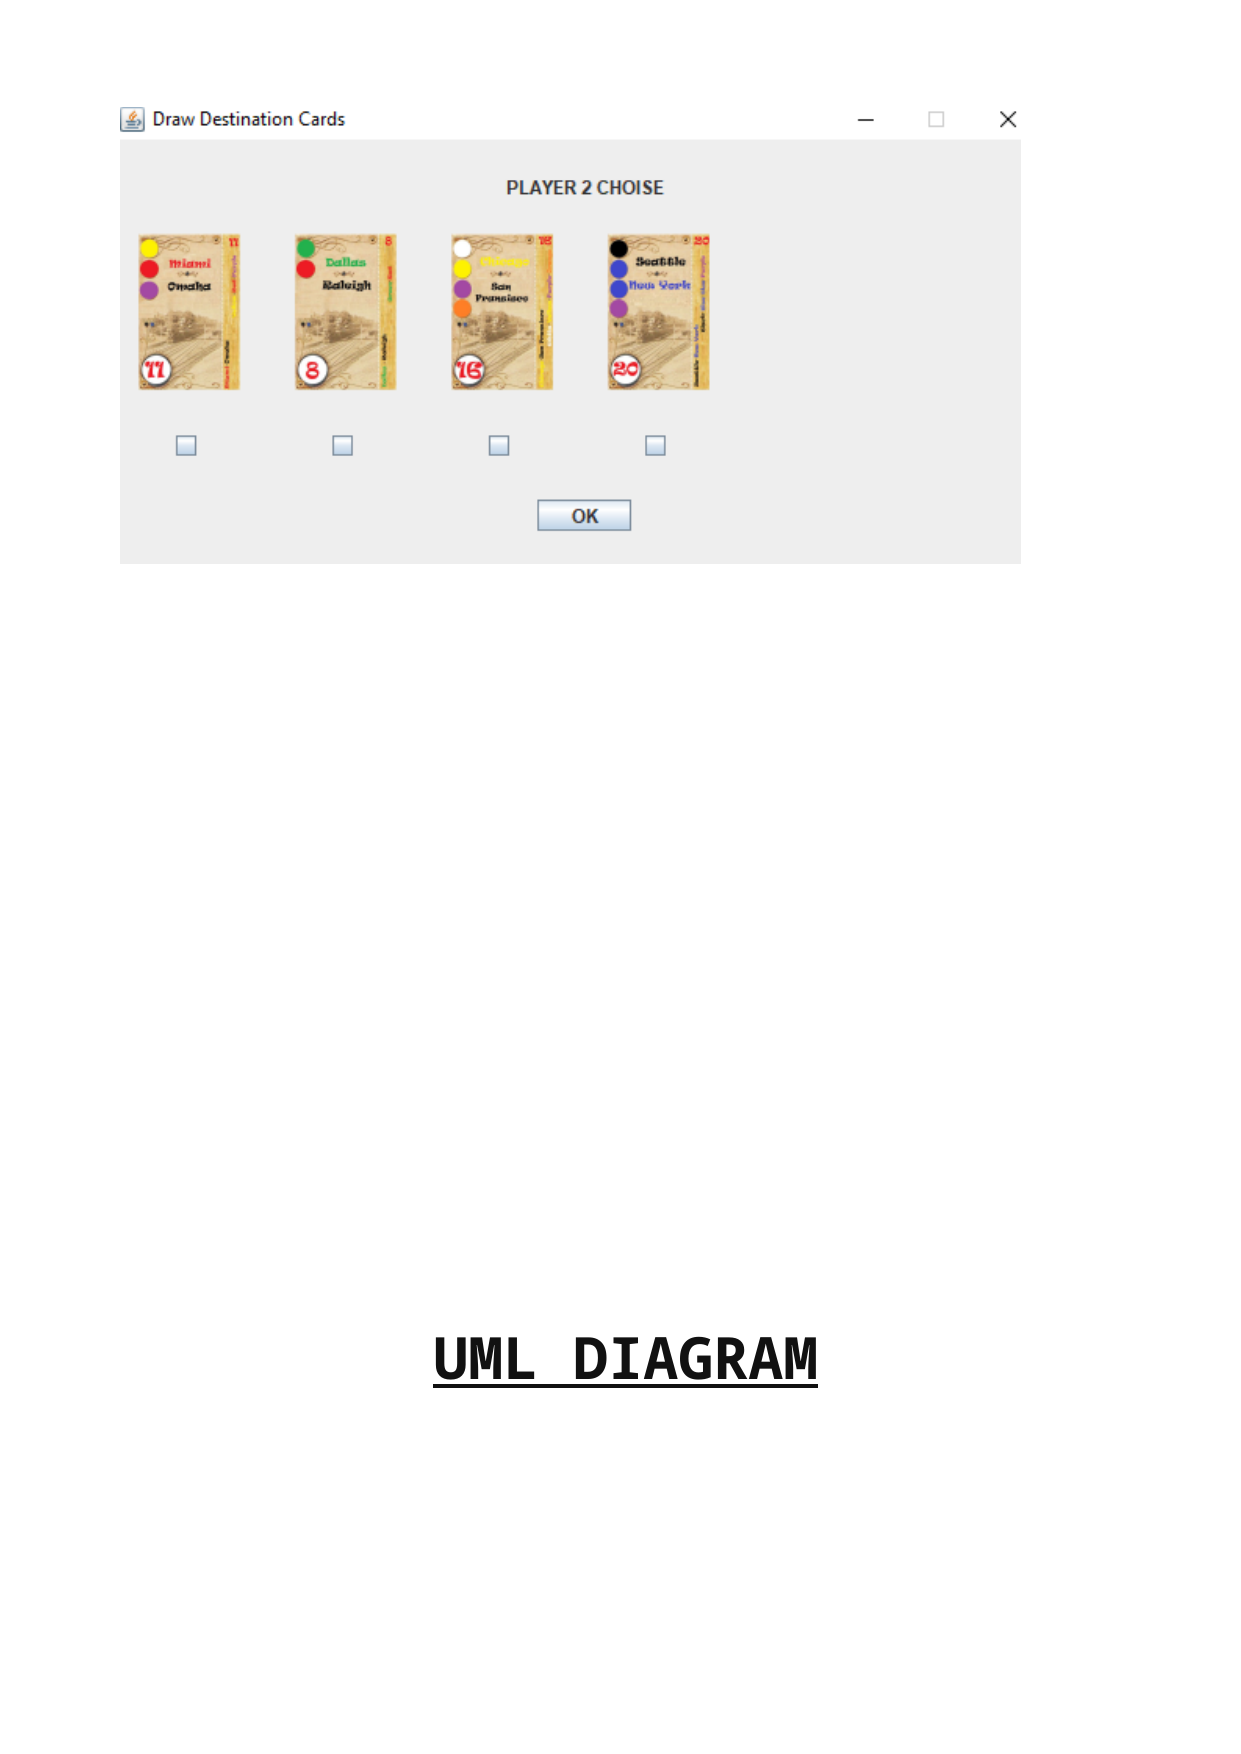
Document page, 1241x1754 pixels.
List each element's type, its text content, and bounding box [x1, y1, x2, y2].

picture [120, 107, 1021, 564]
text UML DIAGRAM [118, 1317, 1122, 1397]
